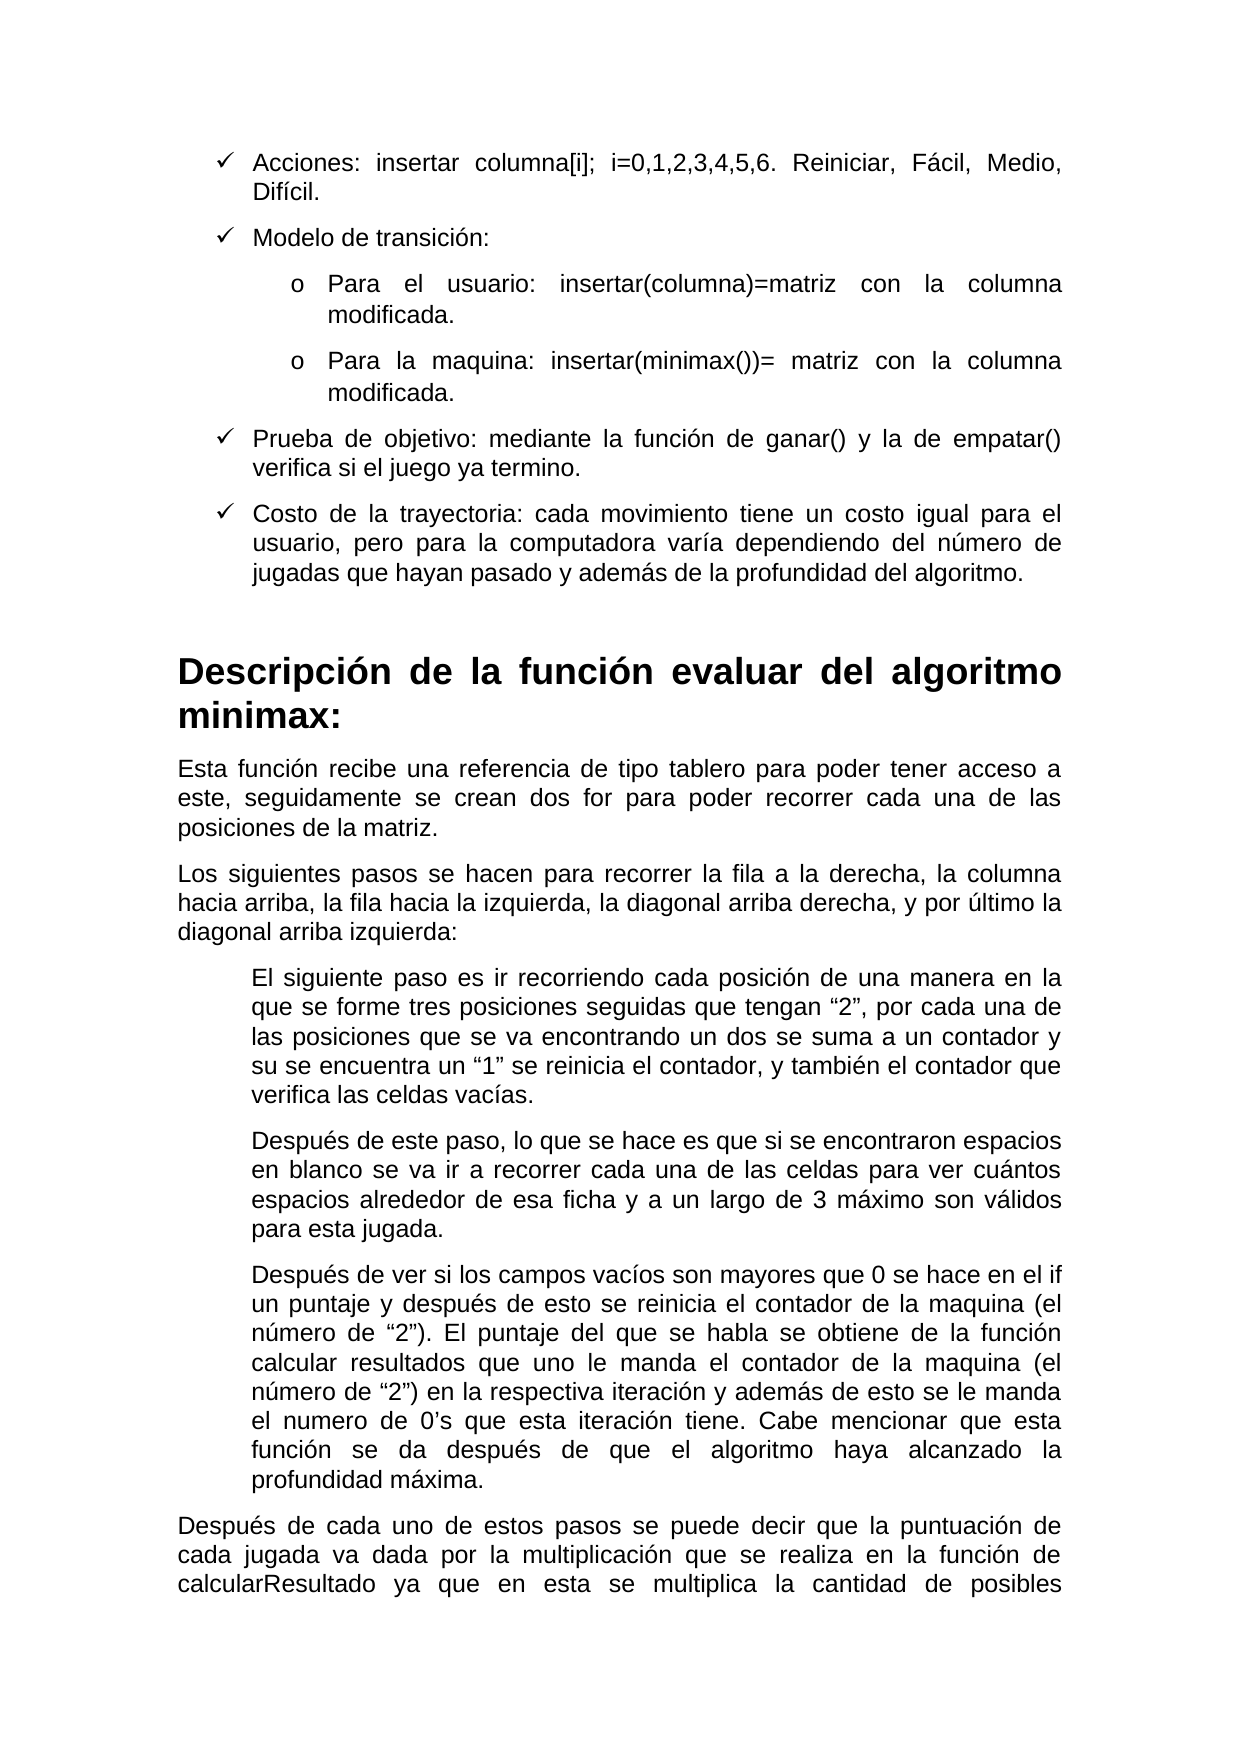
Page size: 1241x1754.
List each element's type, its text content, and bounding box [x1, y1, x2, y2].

text Esta función recibe una referencia de tipo tablero para poder tener acceso a este, seguidamente se crean dos for para poder recorrer cada una de las posiciones de la matriz. [177, 754, 1063, 841]
list Modelo de transición: [215, 223, 1063, 252]
text El siguiente paso es ir recorriendo cada posición de una manera en la que se forme tres posiciones seguidas que tengan “2”, por cada una de las posiciones que se va encontrando un dos se suma a un contador y su se encuentra un “1” se reinicia el contador, y también el contador que verifica las celdas vacías. [251, 963, 1063, 1109]
list Acciones: insertar columna[i]; i=0,1,2,3,4,5,6. Reiniciar, Fácil, Medio, Difícil. [215, 148, 1063, 206]
list Para la maquina: insertar(minimax())= matriz con la columna modificada. [290, 346, 1063, 407]
text Descripción de la función evaluar del algoritmo minimax: [177, 649, 1063, 737]
text Los siguientes pasos se hacen para recorrer la fila a la derecha, la columna hacia arriba, la fila hacia la izquierda, la diagonal arriba derecha, y por último la diagonal arriba izquierda: [177, 859, 1063, 946]
text Después de este paso, lo que se hace es que si se encontraron espacios en blanco se va ir a recorrer cada una de las celdas para ver cuántos espacios alrededor de esa ficha y a un largo de 3 máximo son válidos para esta jugada. [251, 1126, 1063, 1243]
list Costo de la trayectoria: cada movimiento tiene un costo igual para el usuario, pero para la computadora varía dependiendo del número de jugadas que hayan pasado y además de la profundidad del algoritmo. [215, 499, 1063, 586]
text Después de ver si los campos vacíos son mayores que 0 se hace en el if un puntaje y después de esto se reinicia el contador de la maquina (el número de “2”). El puntaje del que se habla se obtiene de la función calcular resultados que uno le manda el contador de la maquina (el número de “2”) en la respectiva iteración y además de esto se le manda el numero de 0’s que esta iteración tiene. Cabe mencionar que esta función se da después de que el algoritmo haya alcanzado la profundidad máxima. [251, 1260, 1063, 1493]
list Para el usuario: insertar(columna)=matriz con la columna modificada. [290, 269, 1063, 329]
list Prueba de objetivo: mediante la función de ganar() y la de empatar() verifica si el juego ya termino. [215, 424, 1063, 482]
text Después de cada uno de estos pasos se puede decir que la puntuación de cada jugada va dada por la multiplicación que se realiza en la función de calcularResultado ya que en esta se multiplica la cantidad de posibles [177, 1511, 1063, 1598]
